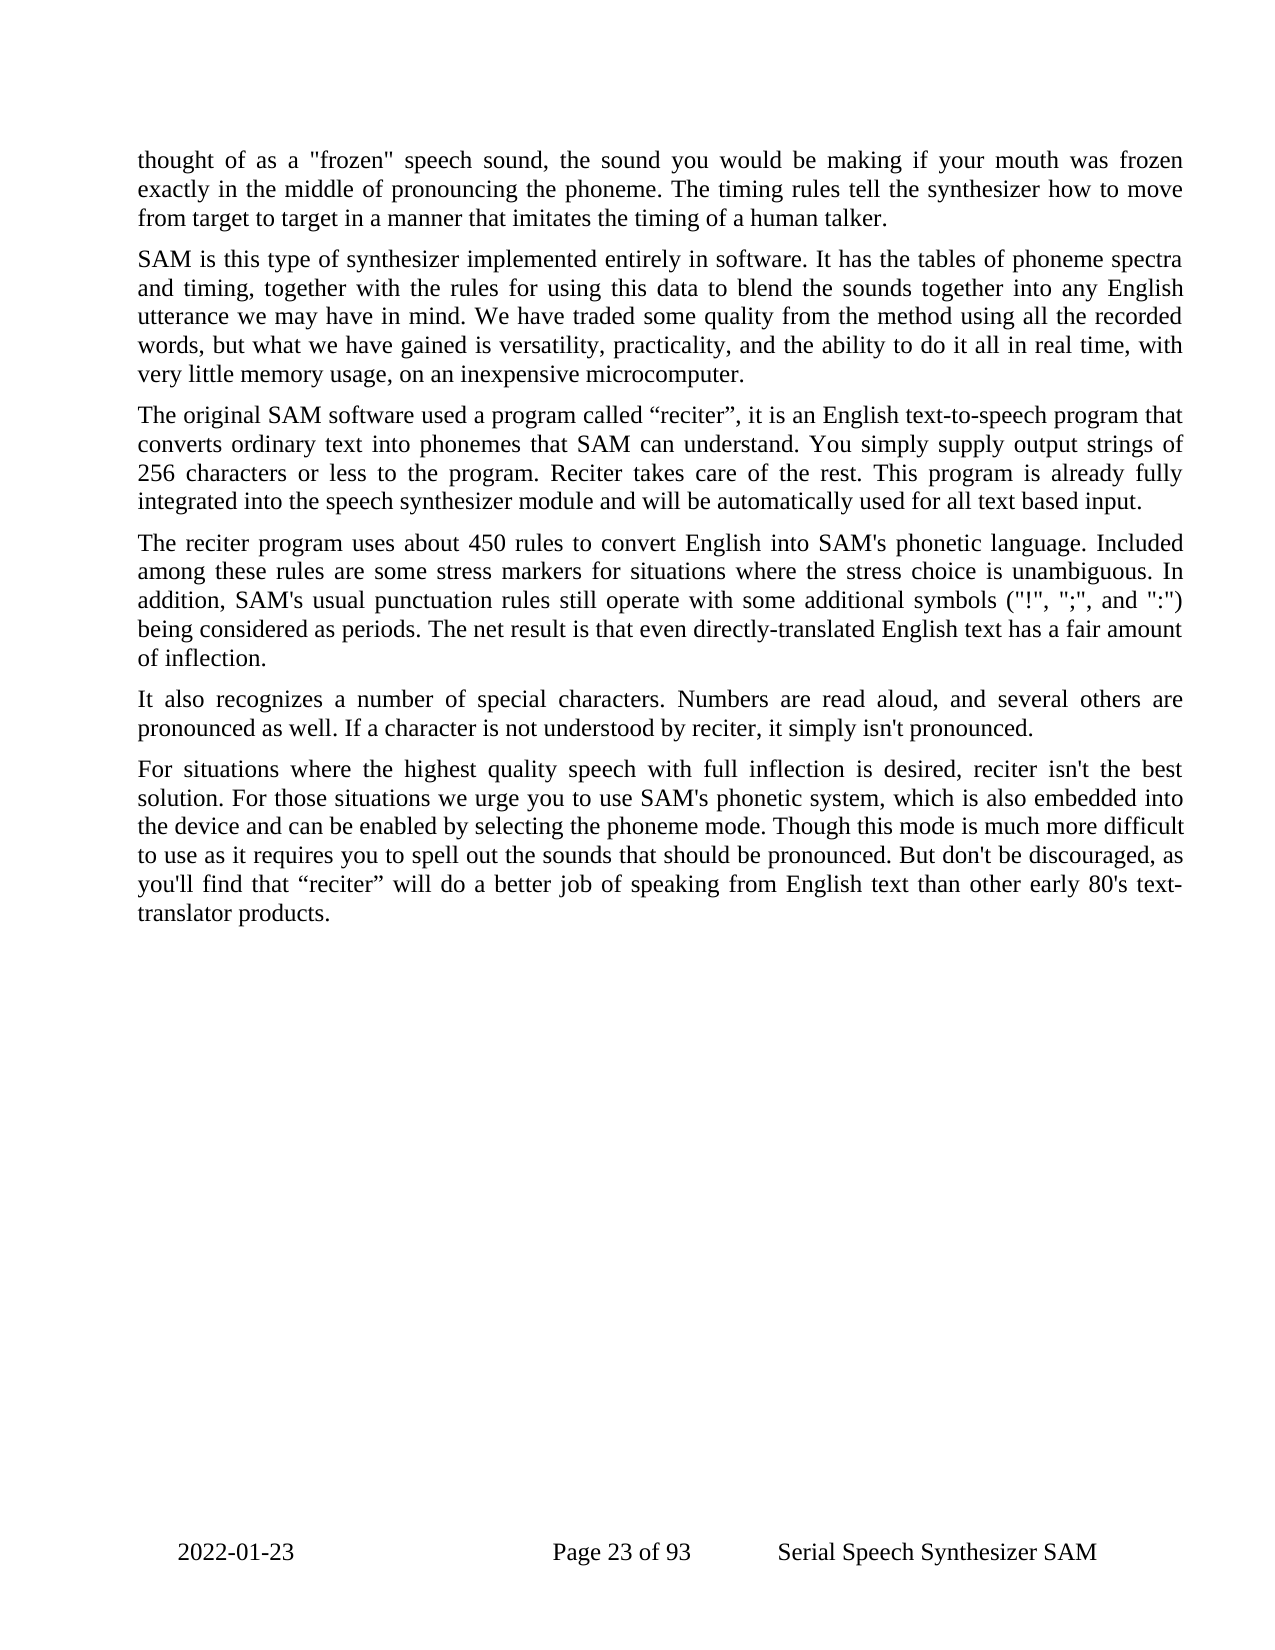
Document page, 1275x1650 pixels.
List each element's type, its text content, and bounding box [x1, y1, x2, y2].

text SAM is this type of synthesizer implemented entirely in software. It has the tables of phoneme spectra and timing, together with the rules for using this data to blend the sounds together into any English utterance we may have in mind. We have traded some quality from the method using all the recorded words, but what we have gained is versatility, practicality, and the ability to do it all in real time, with very little memory usage, on an inexpensive microcomputer. [137, 244, 1184, 388]
text It also recognizes a number of special characters. Numbers are read aloud, and several others are pronounced as well. If a character is not understood by reciter, it simply isn't pronounced. [137, 684, 1184, 741]
text For situations where the highest quality speech with full inflection is desired, reciter isn't the best solution. For those situations we urge you to use SAM's phonetic system, which is also embedded into the device and can be enabled by selecting the phoneme mode. Though this mode is much more difficult to use as it requires you to spell out the sounds that should be pronounced. But don't be discouraged, as you'll find that “reciter” will do a better job of speaking from English text than other early 80's text-translator products. [137, 754, 1184, 926]
text thought of as a "frozen" speech sound, the sound you would be making if your mouth was frozen exactly in the middle of pronouncing the phoneme. The timing rules tell the synthesizer how to move from target to target in a manner that imitates the timing of a human talker. [137, 145, 1184, 231]
text The original SAM software used a program called “reciter”, it is an English text-to-speech program that converts ordinary text into phonemes that SAM can understand. You simply supply output strings of 256 characters or less to the program. Reciter takes care of the rest. This program is already fully integrated into the speech synthesizer module and will be automatically used for all text based input. [137, 400, 1184, 515]
text The reciter program uses about 450 rules to convert English into SAM's phonetic language. Included among these rules are some stress markers for situations where the stress choice is unambiguous. In addition, SAM's usual punctuation rules still operate with some additional symbols ("!", ";", and ":") being considered as periods. The net result is that even directly-translated English text has a fair amount of inflection. [137, 528, 1184, 671]
